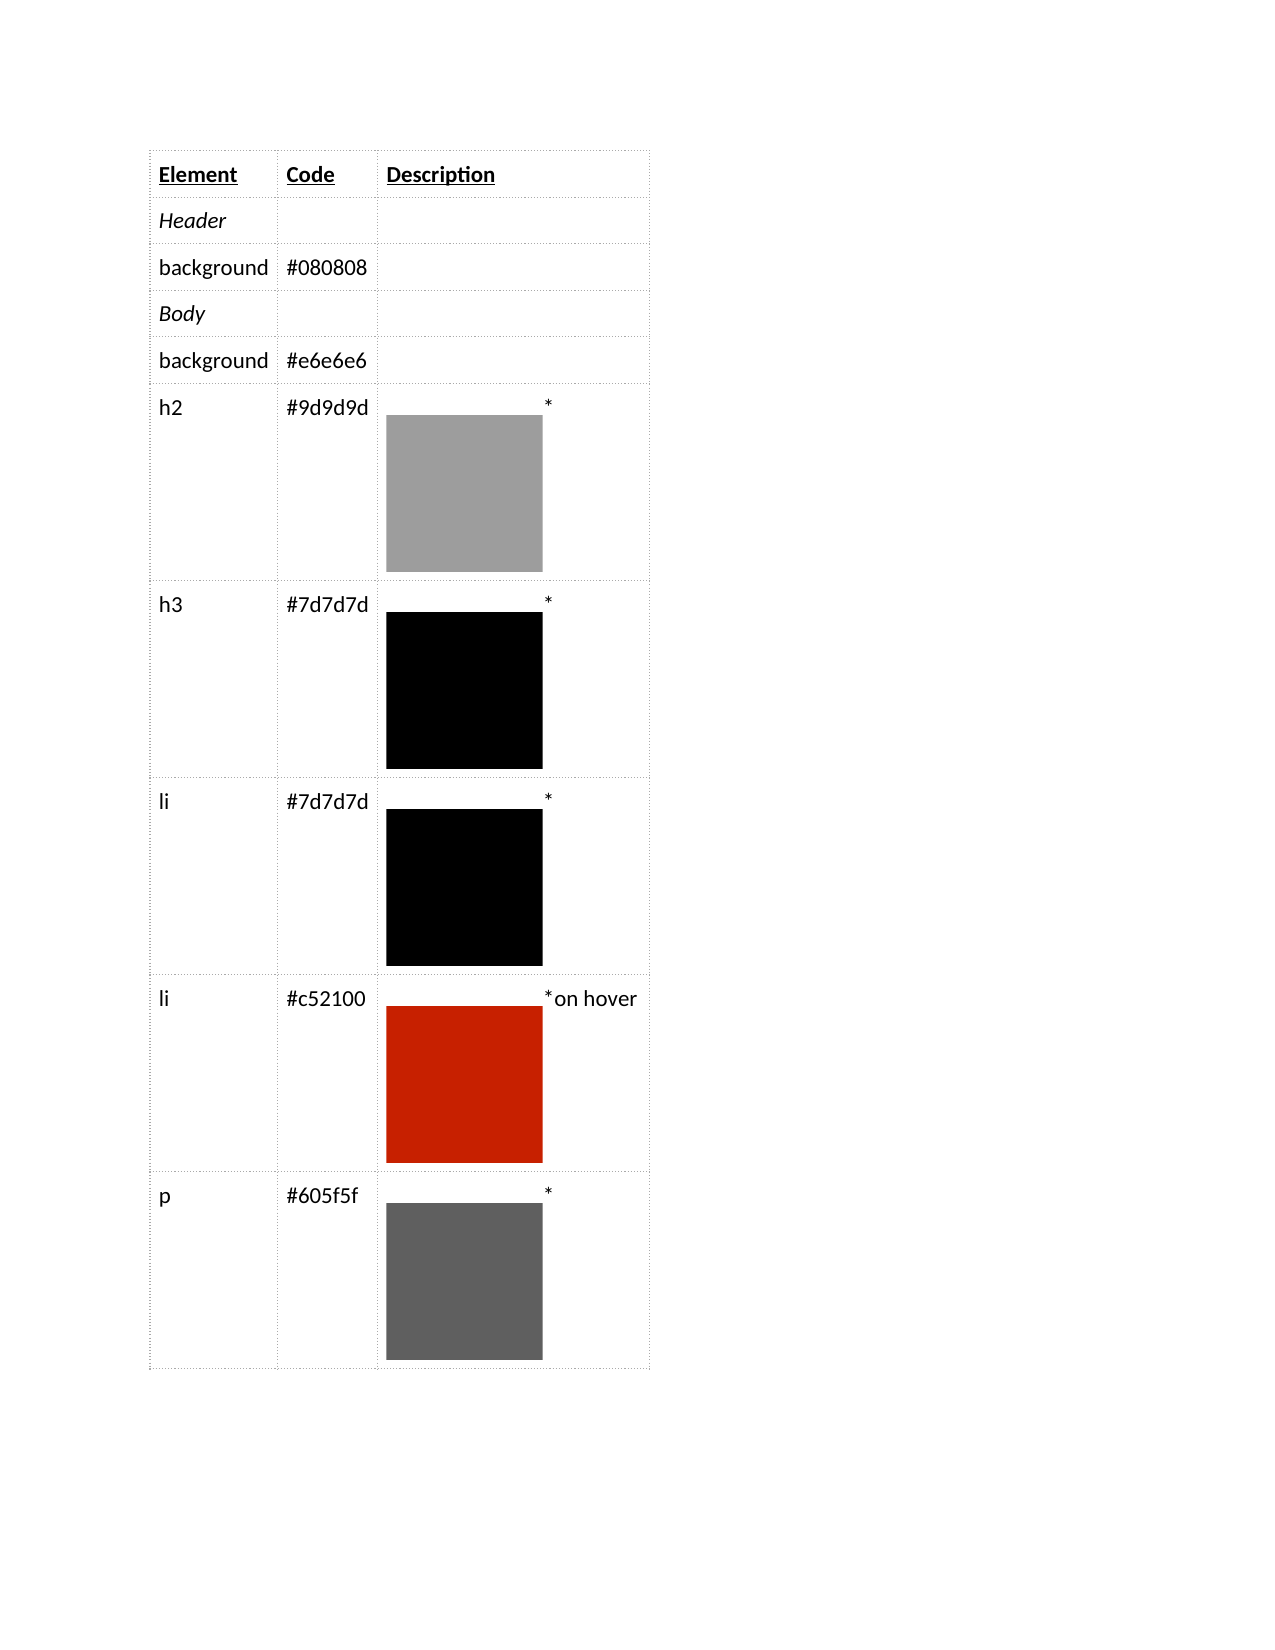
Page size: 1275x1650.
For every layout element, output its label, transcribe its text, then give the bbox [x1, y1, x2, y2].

table_cell * [378, 580, 649, 777]
table_cell background [150, 336, 278, 383]
table_cell *on hover [378, 974, 649, 1171]
table_cell * [378, 777, 649, 974]
table_cell background [150, 243, 278, 290]
table_cell #7d7d7d [278, 777, 378, 974]
table_cell [278, 197, 378, 243]
table_cell #c52100 [278, 974, 378, 1171]
table_cell #9d9d9d [278, 383, 378, 580]
table_header Element [150, 150, 278, 197]
table_cell [378, 290, 649, 336]
table_cell h2 [150, 383, 278, 580]
table_cell [378, 197, 649, 243]
table_cell li [150, 974, 278, 1171]
table_cell #7d7d7d [278, 580, 378, 777]
table_cell li [150, 777, 278, 974]
table_cell [278, 290, 378, 336]
table_cell #e6e6e6 [278, 336, 378, 383]
table_cell #605f5f [278, 1171, 378, 1368]
table_header Code [278, 150, 378, 197]
table_cell * [378, 383, 649, 580]
table_cell p [150, 1171, 278, 1368]
table_cell Header [150, 197, 278, 243]
table_cell [378, 243, 649, 290]
table_cell h3 [150, 580, 278, 777]
table_cell Body [150, 290, 278, 336]
table_cell #080808 [278, 243, 378, 290]
table_cell [378, 336, 649, 383]
table_cell * [378, 1171, 649, 1368]
table_header Description [378, 150, 649, 197]
